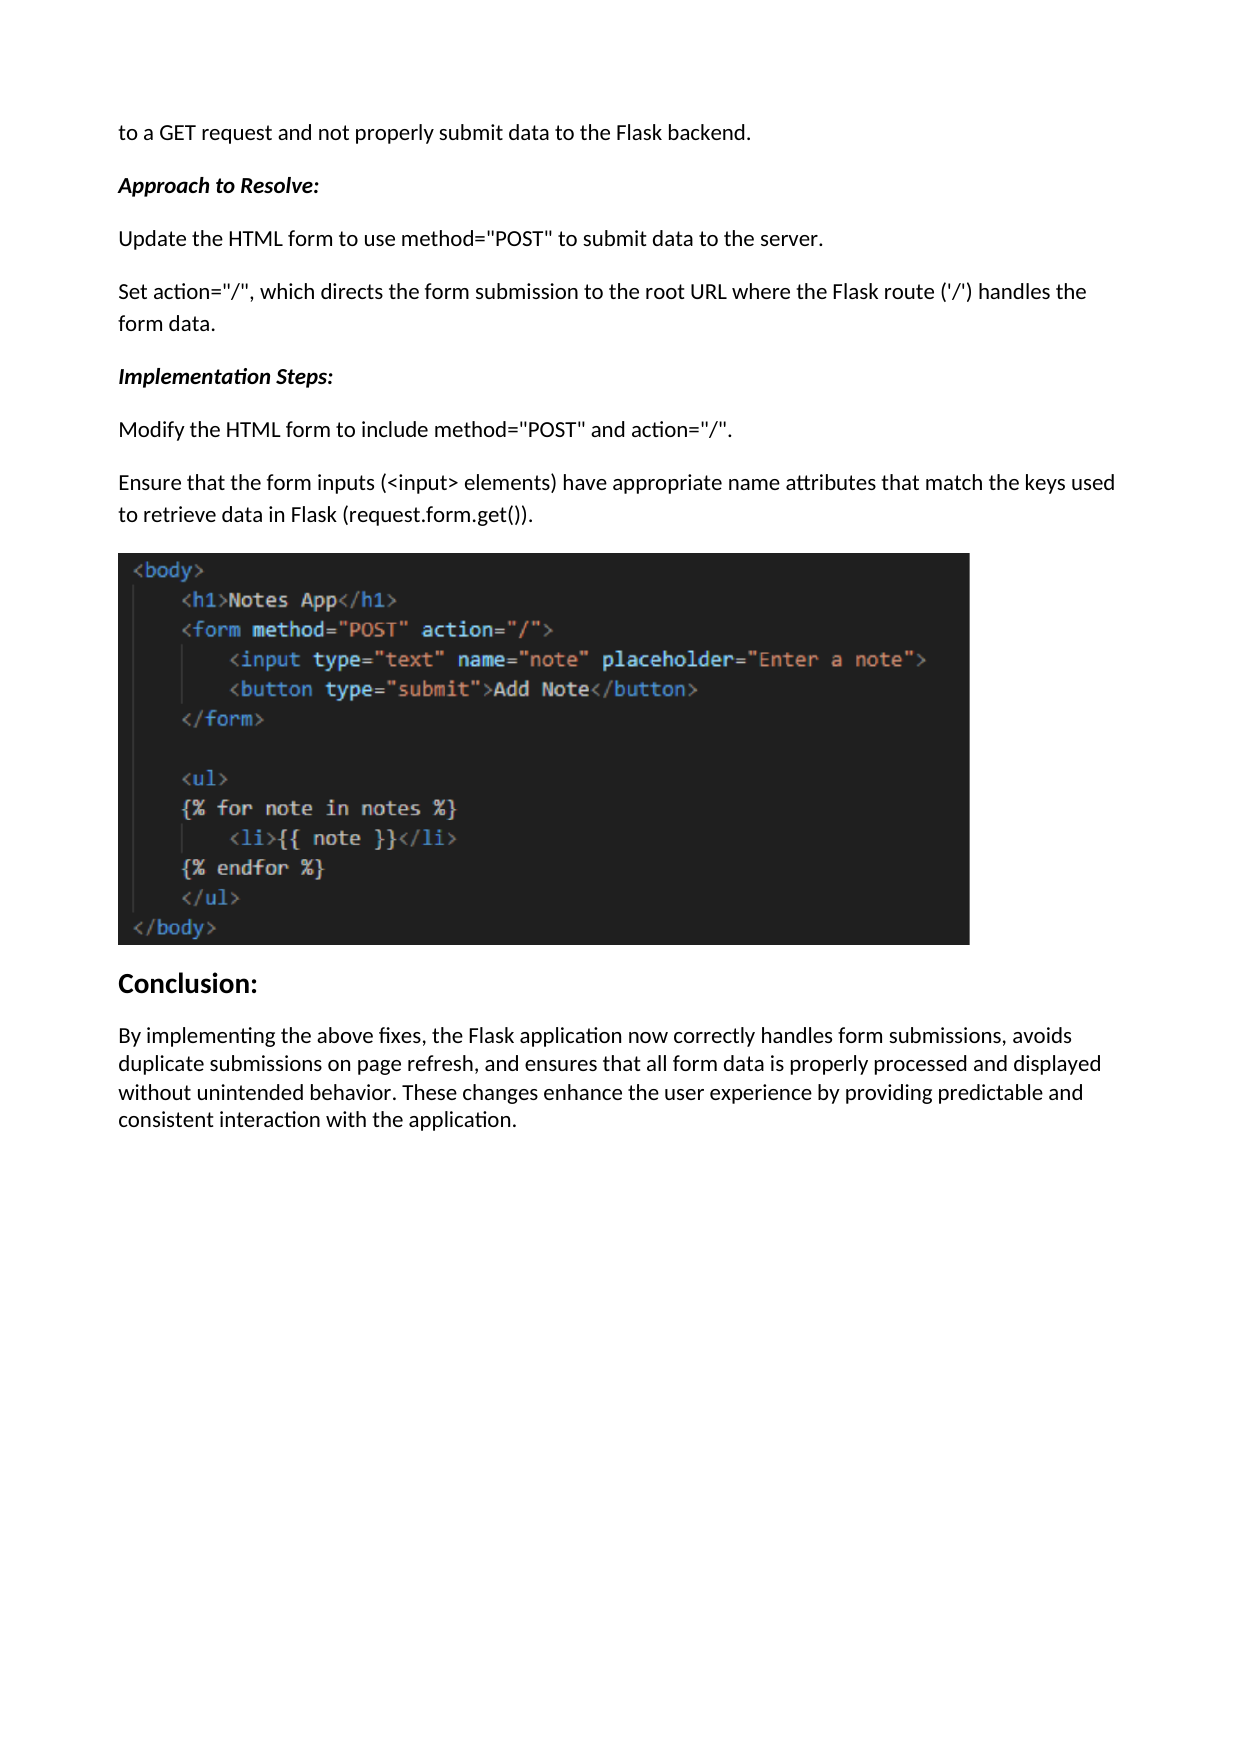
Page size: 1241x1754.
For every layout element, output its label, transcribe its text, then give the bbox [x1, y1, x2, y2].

text Ensure that the form inputs (<input> elements) have appropriate name attributes that match the keys used to retrieve data in Flask (request.form.get()). [118, 468, 1122, 529]
text Modify the HTML form to include method="POST" and action="/". [118, 415, 1122, 443]
text to a GET request and not properly submit data to the Flask backend. [118, 118, 1122, 146]
text Update the HTML form to use method="POST" to submit data to the server. [118, 224, 1122, 252]
text Conclusion: [118, 965, 1122, 1001]
text Implementation Steps: [118, 362, 1122, 390]
text Approach to Resolve: [118, 171, 1122, 199]
text Set action="/", which directs the form submission to the root URL where the Flask route ('/') handles the form data. [118, 277, 1122, 337]
text By implementing the above fixes, the Flask application now correctly handles form submissions, avoids duplicate submissions on page refresh, and ensures that all form data is properly processed and displayed without unintended behavior. These changes enhance the user experience by providing predictable and consistent interaction with the application. [118, 1022, 1122, 1134]
